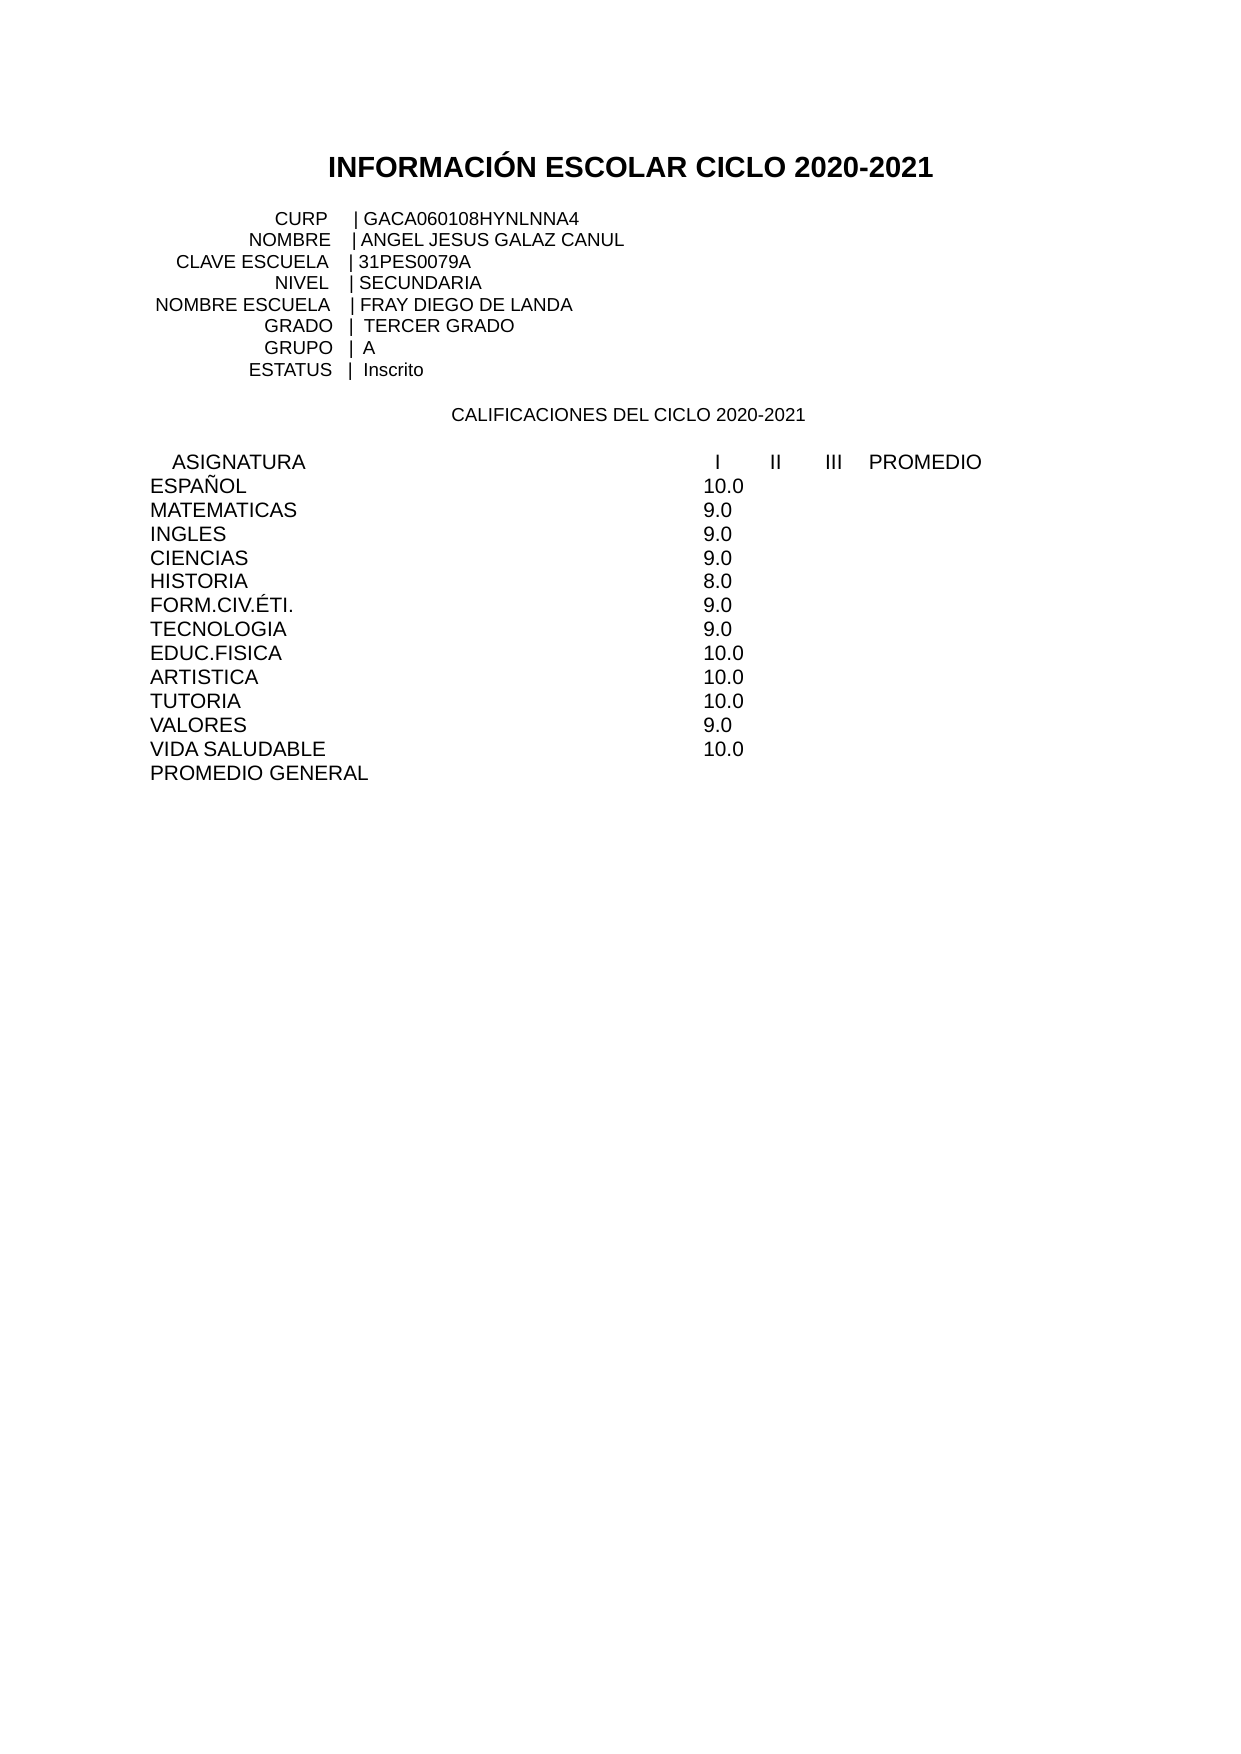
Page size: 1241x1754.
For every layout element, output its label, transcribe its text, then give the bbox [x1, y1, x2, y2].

table_cell 10.0 [703, 474, 758, 497]
text NIVEL | SECUNDARIA [150, 272, 1090, 294]
table_cell [814, 713, 869, 737]
table_cell [814, 617, 869, 641]
table_cell [869, 713, 1090, 737]
table_cell [814, 474, 869, 497]
table_cell [758, 569, 813, 593]
table_cell 9.0 [703, 498, 758, 521]
table_cell [869, 569, 1090, 593]
table_cell MATEMATICAS [150, 498, 703, 521]
table_cell 10.0 [703, 665, 758, 689]
table_cell PROMEDIO GENERAL [150, 761, 703, 785]
table_cell 9.0 [703, 545, 758, 569]
table_header ASIGNATURA [150, 450, 703, 473]
table_cell [814, 521, 869, 545]
table_cell [814, 593, 869, 617]
table_cell [758, 641, 813, 665]
table_cell 10.0 [703, 641, 758, 665]
table_cell CIENCIAS [150, 545, 703, 569]
table_cell [869, 665, 1090, 689]
table_header PROMEDIO [869, 450, 1090, 473]
table_cell 10.0 [703, 689, 758, 713]
table_cell FORM.CIV.ÉTI. [150, 593, 703, 617]
table_cell [869, 641, 1090, 665]
text CURP | GACA060108HYNLNNA4 [150, 207, 1090, 229]
table_cell 10.0 [703, 737, 758, 761]
table_cell [869, 737, 1090, 761]
table_cell [869, 689, 1090, 713]
table_cell 9.0 [703, 713, 758, 737]
table_cell [814, 665, 869, 689]
table_cell TUTORIA [150, 689, 703, 713]
table_cell [758, 689, 813, 713]
text NOMBRE | ANGEL JESUS GALAZ CANUL [150, 229, 1090, 251]
table_cell [869, 593, 1090, 617]
text GRADO | TERCER GRADO [150, 315, 1090, 337]
table_cell [758, 498, 813, 521]
table_cell 9.0 [703, 521, 758, 545]
text GRUPO | A [150, 337, 1090, 358]
table_cell INGLES [150, 521, 703, 545]
table_header III [814, 450, 869, 473]
table_cell [814, 737, 869, 761]
table_cell [758, 713, 813, 737]
text ESTATUS | Inscrito [150, 358, 1090, 380]
text INFORMACIÓN ESCOLAR CICLO 2020-2021 [150, 150, 1090, 183]
table_cell [869, 474, 1090, 497]
table_cell [814, 569, 869, 593]
table_header II [758, 450, 813, 473]
text CLAVE ESCUELA | 31PES0079A [150, 251, 1090, 272]
table_cell [814, 545, 869, 569]
table_cell [814, 689, 869, 713]
table_cell VALORES [150, 713, 703, 737]
table_header I [703, 450, 758, 473]
table_cell [758, 617, 813, 641]
table_cell [869, 521, 1090, 545]
table_cell [758, 545, 813, 569]
table_cell [814, 498, 869, 521]
table_cell [758, 737, 813, 761]
table_cell EDUC.FISICA [150, 641, 703, 665]
table_cell 9.0 [703, 617, 758, 641]
table_cell [869, 498, 1090, 521]
table_cell [814, 641, 869, 665]
table_cell [869, 545, 1090, 569]
table_cell [758, 665, 813, 689]
table_cell TECNOLOGIA [150, 617, 703, 641]
table_cell [703, 761, 758, 785]
table_cell ESPAÑOL [150, 474, 703, 497]
table_cell VIDA SALUDABLE [150, 737, 703, 761]
table_cell HISTORIA [150, 569, 703, 593]
table_cell 9.0 [703, 593, 758, 617]
table_cell ARTISTICA [150, 665, 703, 689]
text CALIFICACIONES DEL CICLO 2020-2021 [150, 404, 1090, 426]
table_cell [758, 521, 813, 545]
table_cell [869, 617, 1090, 641]
text NOMBRE ESCUELA | FRAY DIEGO DE LANDA [150, 294, 1090, 315]
table_cell [758, 593, 813, 617]
table_cell 8.0 [703, 569, 758, 593]
table_cell [758, 474, 813, 497]
